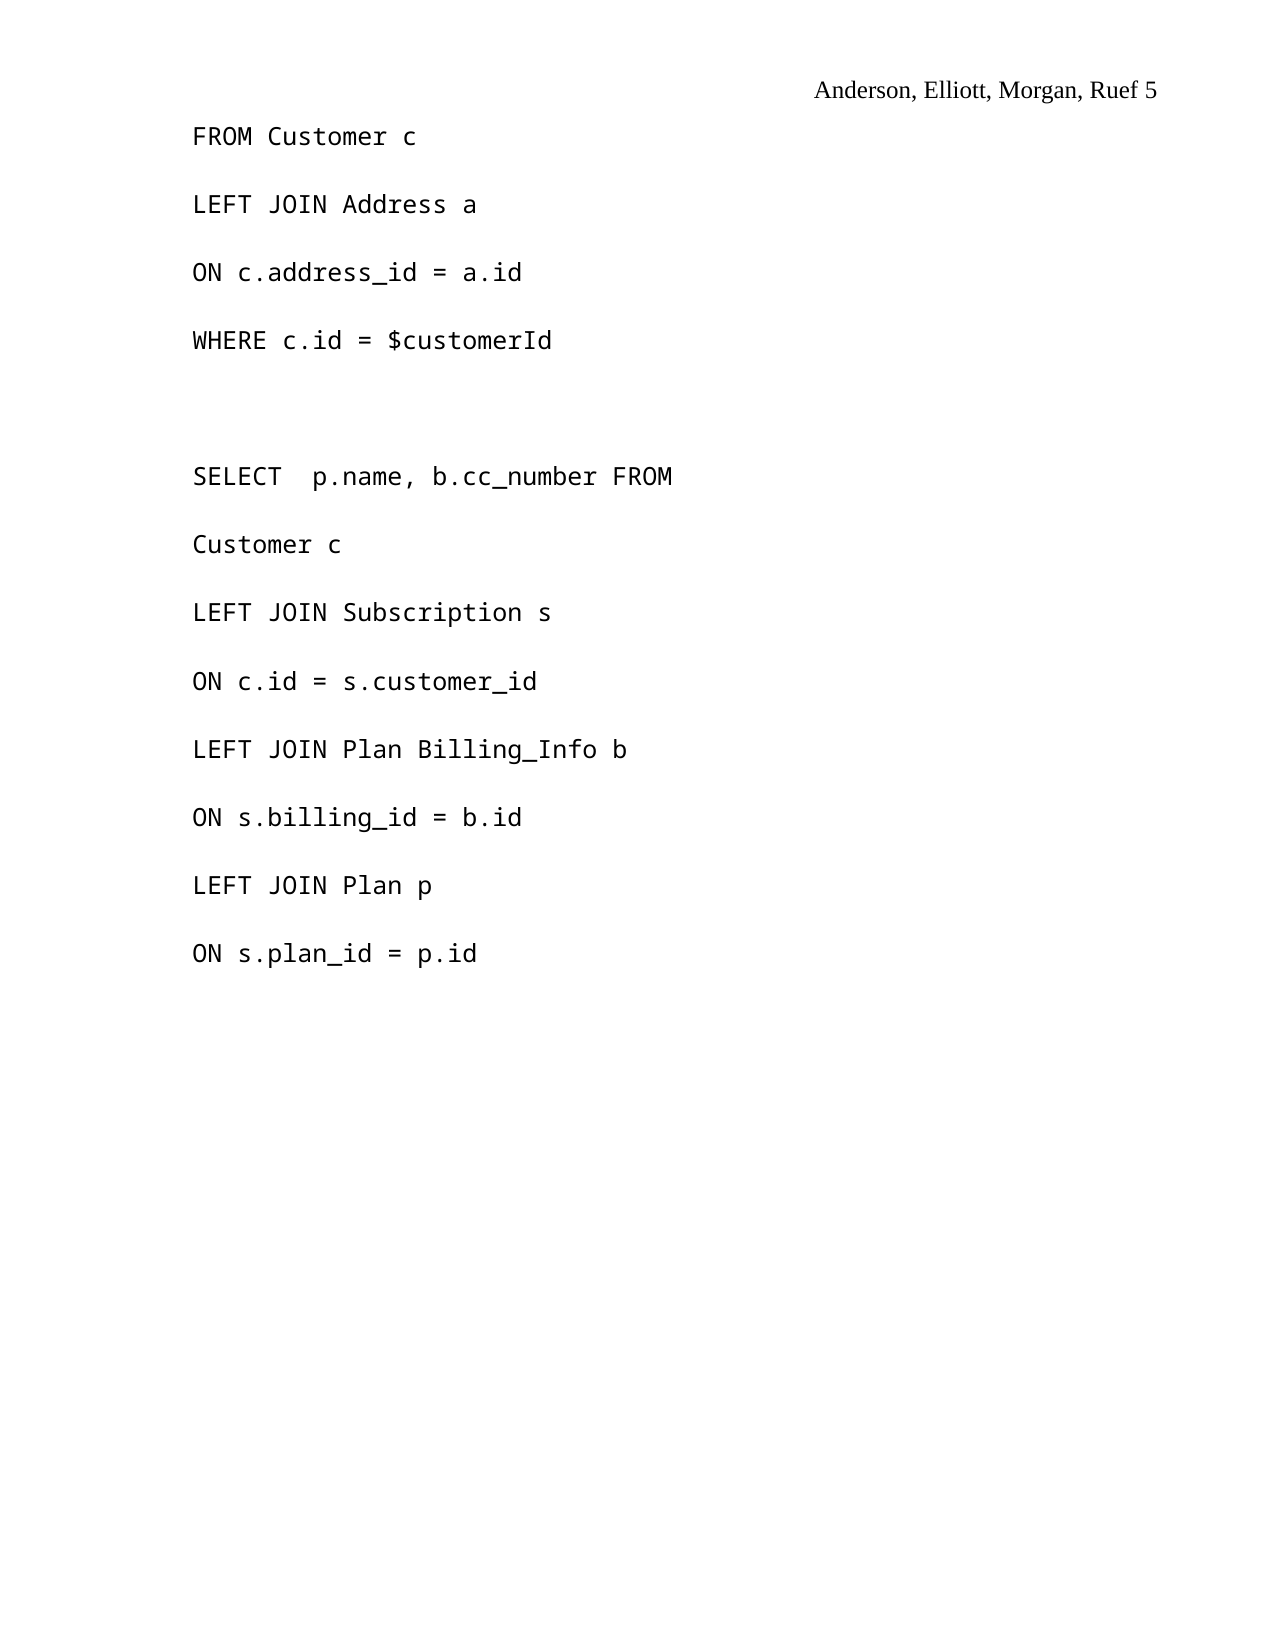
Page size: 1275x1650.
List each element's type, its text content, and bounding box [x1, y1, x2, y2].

text ON c.id = s.customer_id [192, 663, 1157, 697]
text Customer c [192, 527, 1157, 561]
text ON s.billing_id = b.id [192, 799, 1157, 833]
text WHERE c.id = $customerId [192, 322, 1157, 357]
text ON c.address_id = a.id [192, 254, 1157, 288]
text SELECT p.name, b.cc_number FROM [192, 459, 1157, 493]
text LEFT JOIN Plan Billing_Info b [192, 731, 1157, 765]
text ON s.plan_id = p.id [192, 936, 1157, 970]
text FROM Customer c [192, 118, 1157, 152]
text LEFT JOIN Address a [192, 186, 1157, 220]
text LEFT JOIN Subscription s [192, 595, 1157, 629]
text LEFT JOIN Plan p [192, 867, 1157, 902]
